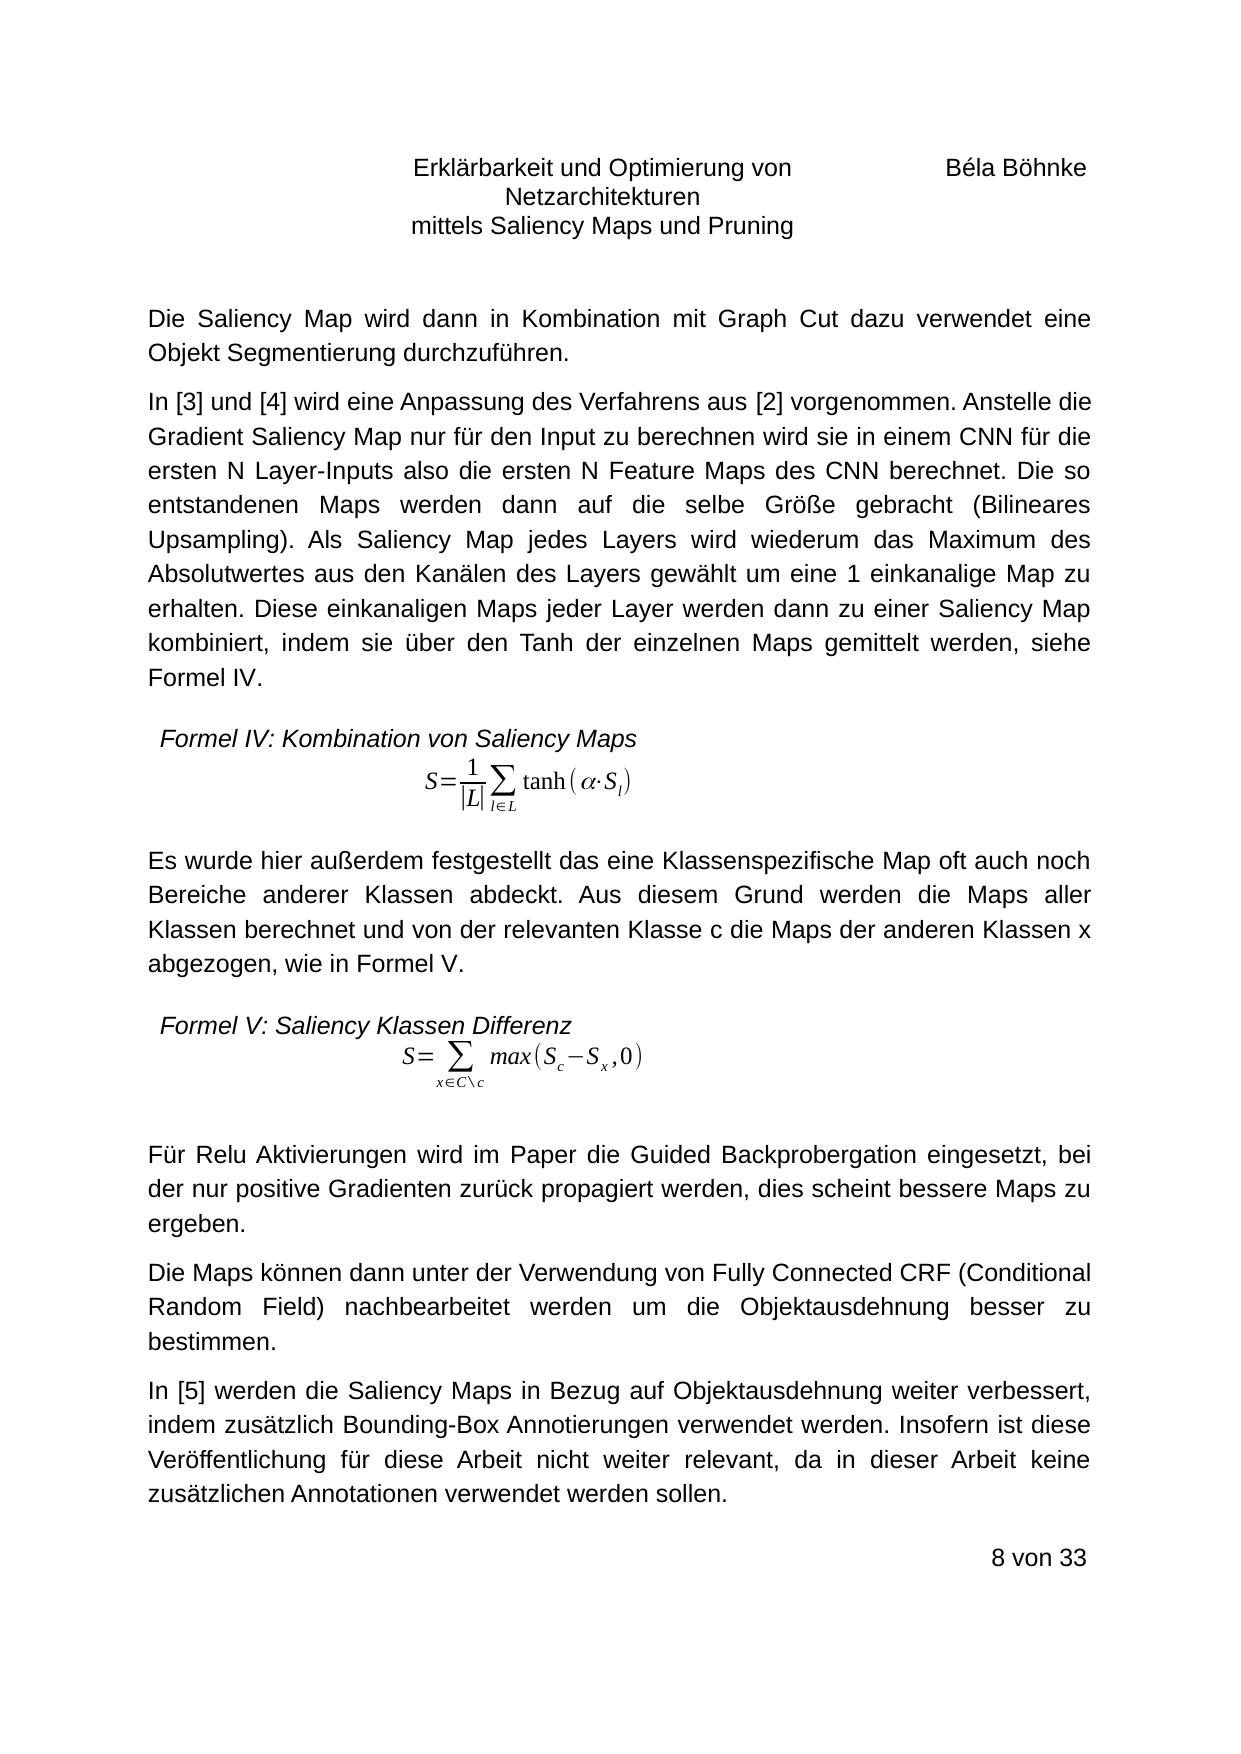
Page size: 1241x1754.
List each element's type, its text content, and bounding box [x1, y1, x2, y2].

text Es wurde hier außerdem festgestellt das eine Klassenspezifische Map oft auch noch Bereiche anderer Klassen abdeckt. Aus diesem Grund werden die Maps aller Klassen berechnet und von der relevanten Klasse c die Maps der anderen Klassen x abgezogen, wie in Formel V. [148, 846, 1093, 978]
text Formel IV: Kombination von Saliency Maps [159, 724, 896, 753]
text Formel V: Saliency Klassen Differenz [159, 1011, 884, 1040]
text Für Relu Aktivierungen wird im Paper die Guided Backprobergation eingesetzt, bei der nur positive Gradienten zurück propagiert werden, dies scheint bessere Maps zu ergeben. [148, 1140, 1093, 1237]
text Die Maps können dann unter der Verwendung von Fully Connected CRF (Conditional Random Field) nachbearbeitet werden um die Objektausdehnung besser zu bestimmen. [148, 1258, 1093, 1355]
text Die Saliency Map wird dann in Kombination mit Graph Cut dazu verwendet eine Objekt Segmentierung durchzuführen. [148, 303, 1093, 367]
text In [3] und [4] wird eine Anpassung des Verfahrens aus [2] vorgenommen. Anstelle die Gradient Saliency Map nur für den Input zu berechnen wird sie in einem CNN für die ersten N Layer-Inputs also die ersten N Feature Maps des CNN berechnet. Die so entstandenen Maps werden dann auf die selbe Größe gebracht (Bilineares Upsampling). Als Saliency Map jedes Layers wird wiederum das Maximum des Absolutwertes aus den Kanälen des Layers gewählt um eine 1 einkanalige Map zu erhalten. Diese einkanaligen Maps jeder Layer werden dann zu einer Saliency Map kombiniert, indem sie über den Tanh der einzelnen Maps gemittelt werden, siehe Formel IV. [148, 387, 1093, 692]
text In [5] werden die Saliency Maps in Bezug auf Objektausdehnung weiter verbessert, indem zusätzlich Bounding-Box Annotierungen verwendet werden. Insofern ist diese Veröffentlichung für diese Arbeit nicht weiter relevant, da in dieser Arbeit keine zusätzlichen Annotationen verwendet werden sollen. [148, 1376, 1093, 1508]
